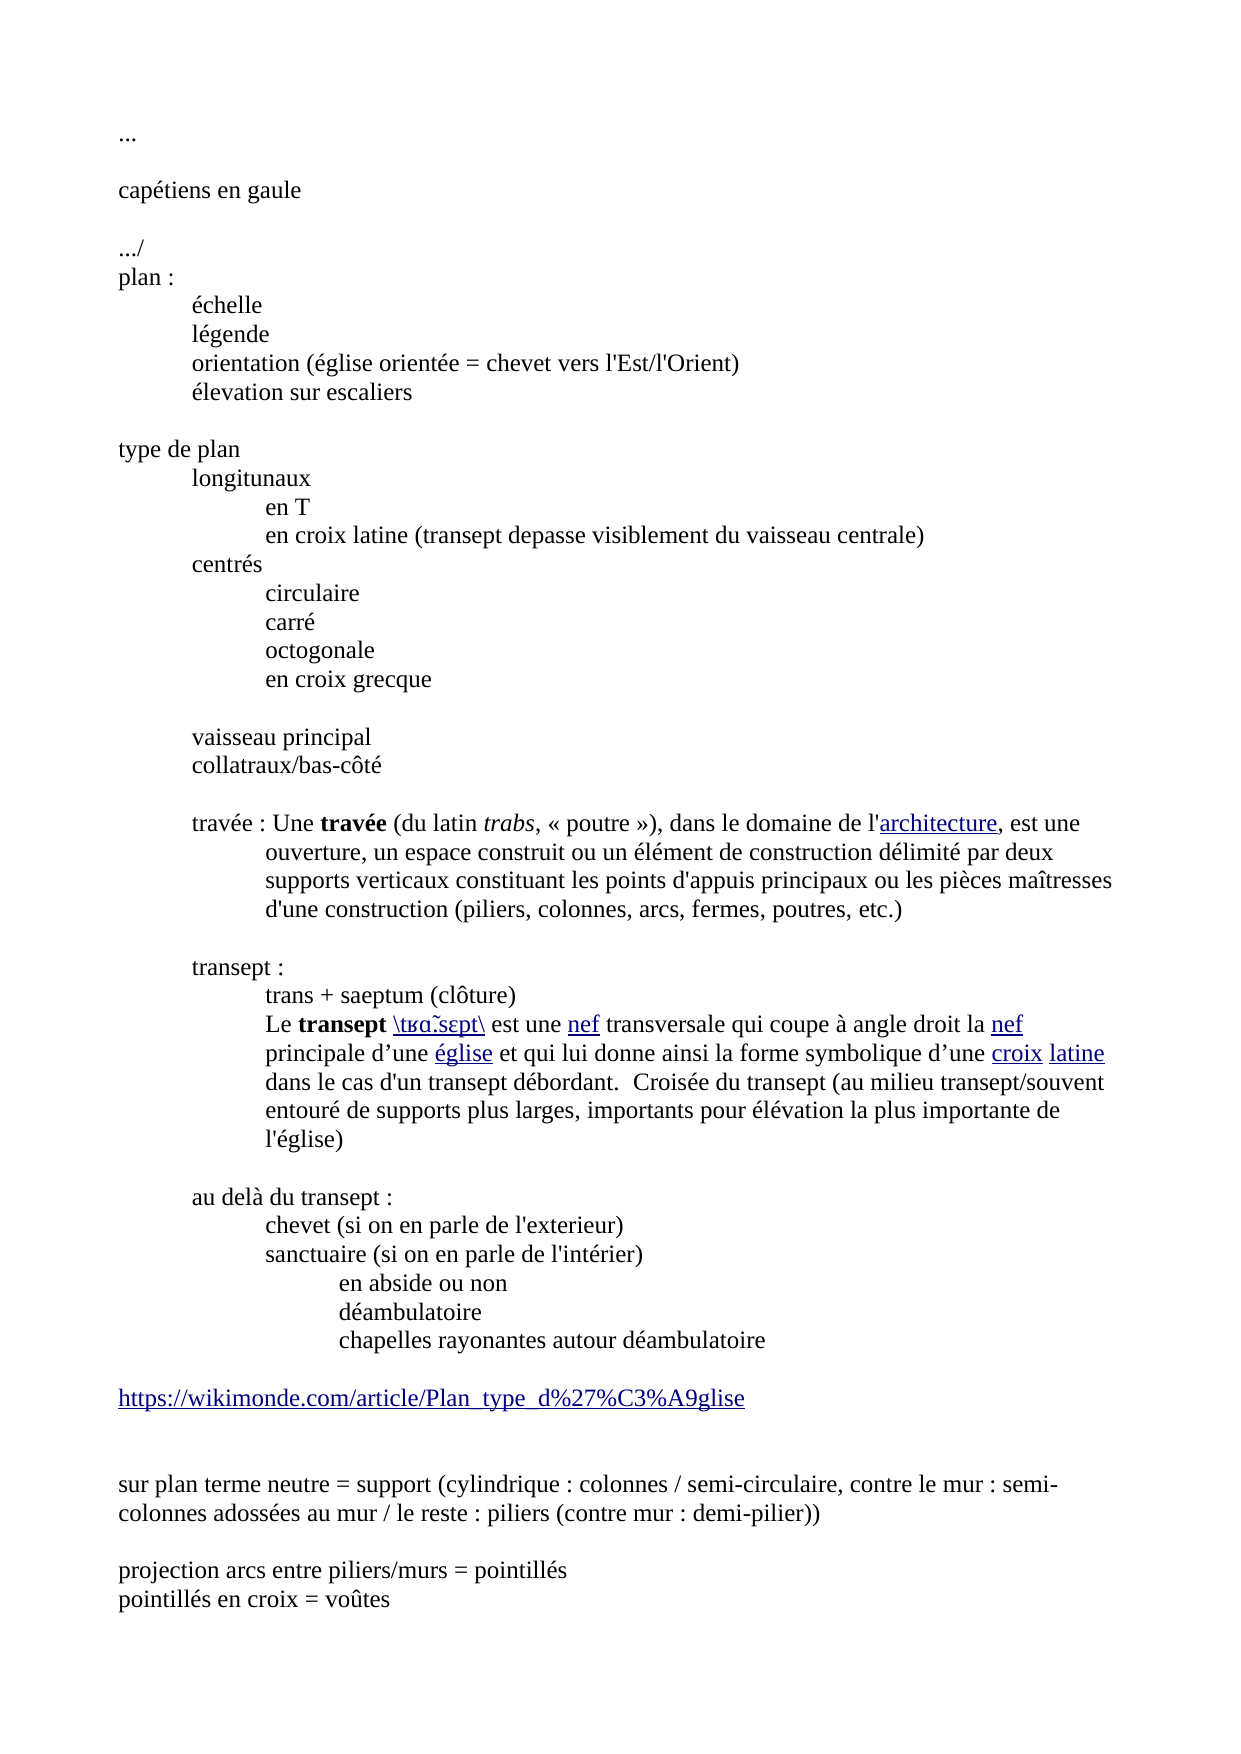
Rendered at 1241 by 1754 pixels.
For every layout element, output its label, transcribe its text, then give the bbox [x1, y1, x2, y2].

text pointillés en croix = voûtes [118, 1584, 1122, 1613]
text élevation sur escaliers [118, 377, 1122, 406]
text Le transept \tʁɑ̃.sɛpt\ est une nef transversale qui coupe à angle droit la nef principale d’une église et qui lui donne ainsi la forme symbolique d’une croix latine dans le cas d'un transept débordant. Croisée du transept (au milieu transept/souvent entouré de supports plus larges, importants pour élévation la plus importante de l'église) [192, 1009, 1122, 1153]
text déambulatoire [192, 1297, 1122, 1326]
text ... [118, 118, 1122, 147]
text travée : Une travée (du latin trabs, « poutre »), dans le domaine de l'architecture, est une ouverture, un espace construit ou un élément de construction délimité par deux supports verticaux constituant les points d'appuis principaux ou les pièces maîtresses d'une construction (piliers, colonnes, arcs, fermes, poutres, etc.) [192, 808, 1122, 923]
text octogonale [118, 636, 1122, 664]
text sanctuaire (si on en parle de l'intérier) [192, 1239, 1122, 1268]
text sur plan terme neutre = support (cylindrique : colonnes / semi-circulaire, contre le mur : semi-colonnes adossées au mur / le reste : piliers (contre mur : demi-pilier)) [118, 1469, 1122, 1527]
text en croix grecque [118, 664, 1122, 693]
text en T [118, 492, 1122, 521]
text légende [118, 319, 1122, 348]
text en croix latine (transept depasse visiblement du vaisseau centrale) [118, 521, 1122, 549]
text trans + saeptum (clôture) [192, 981, 1122, 1009]
text échelle [118, 291, 1122, 319]
text capétiens en gaule [118, 176, 1122, 204]
text collatraux/bas-côté [118, 751, 1122, 779]
text carré [118, 607, 1122, 636]
text circulaire [118, 578, 1122, 607]
text centrés [118, 549, 1122, 578]
text https://wikimonde.com/article/Plan_type_d%27%C3%A9glise [118, 1383, 1122, 1412]
text longitunaux [118, 463, 1122, 492]
text chevet (si on en parle de l'exterieur) [192, 1211, 1122, 1239]
text plan : [118, 262, 1122, 291]
text orientation (église orientée = chevet vers l'Est/l'Orient) [118, 348, 1122, 377]
text type de plan [118, 434, 1122, 463]
text chapelles rayonantes autour déambulatoire [192, 1326, 1122, 1354]
text vaisseau principal [118, 722, 1122, 751]
text en abside ou non [192, 1268, 1122, 1297]
text au delà du transept : [192, 1182, 1122, 1211]
text transept : [192, 952, 1122, 981]
text .../ [118, 233, 1122, 262]
text projection arcs entre piliers/murs = pointillés [118, 1556, 1122, 1584]
